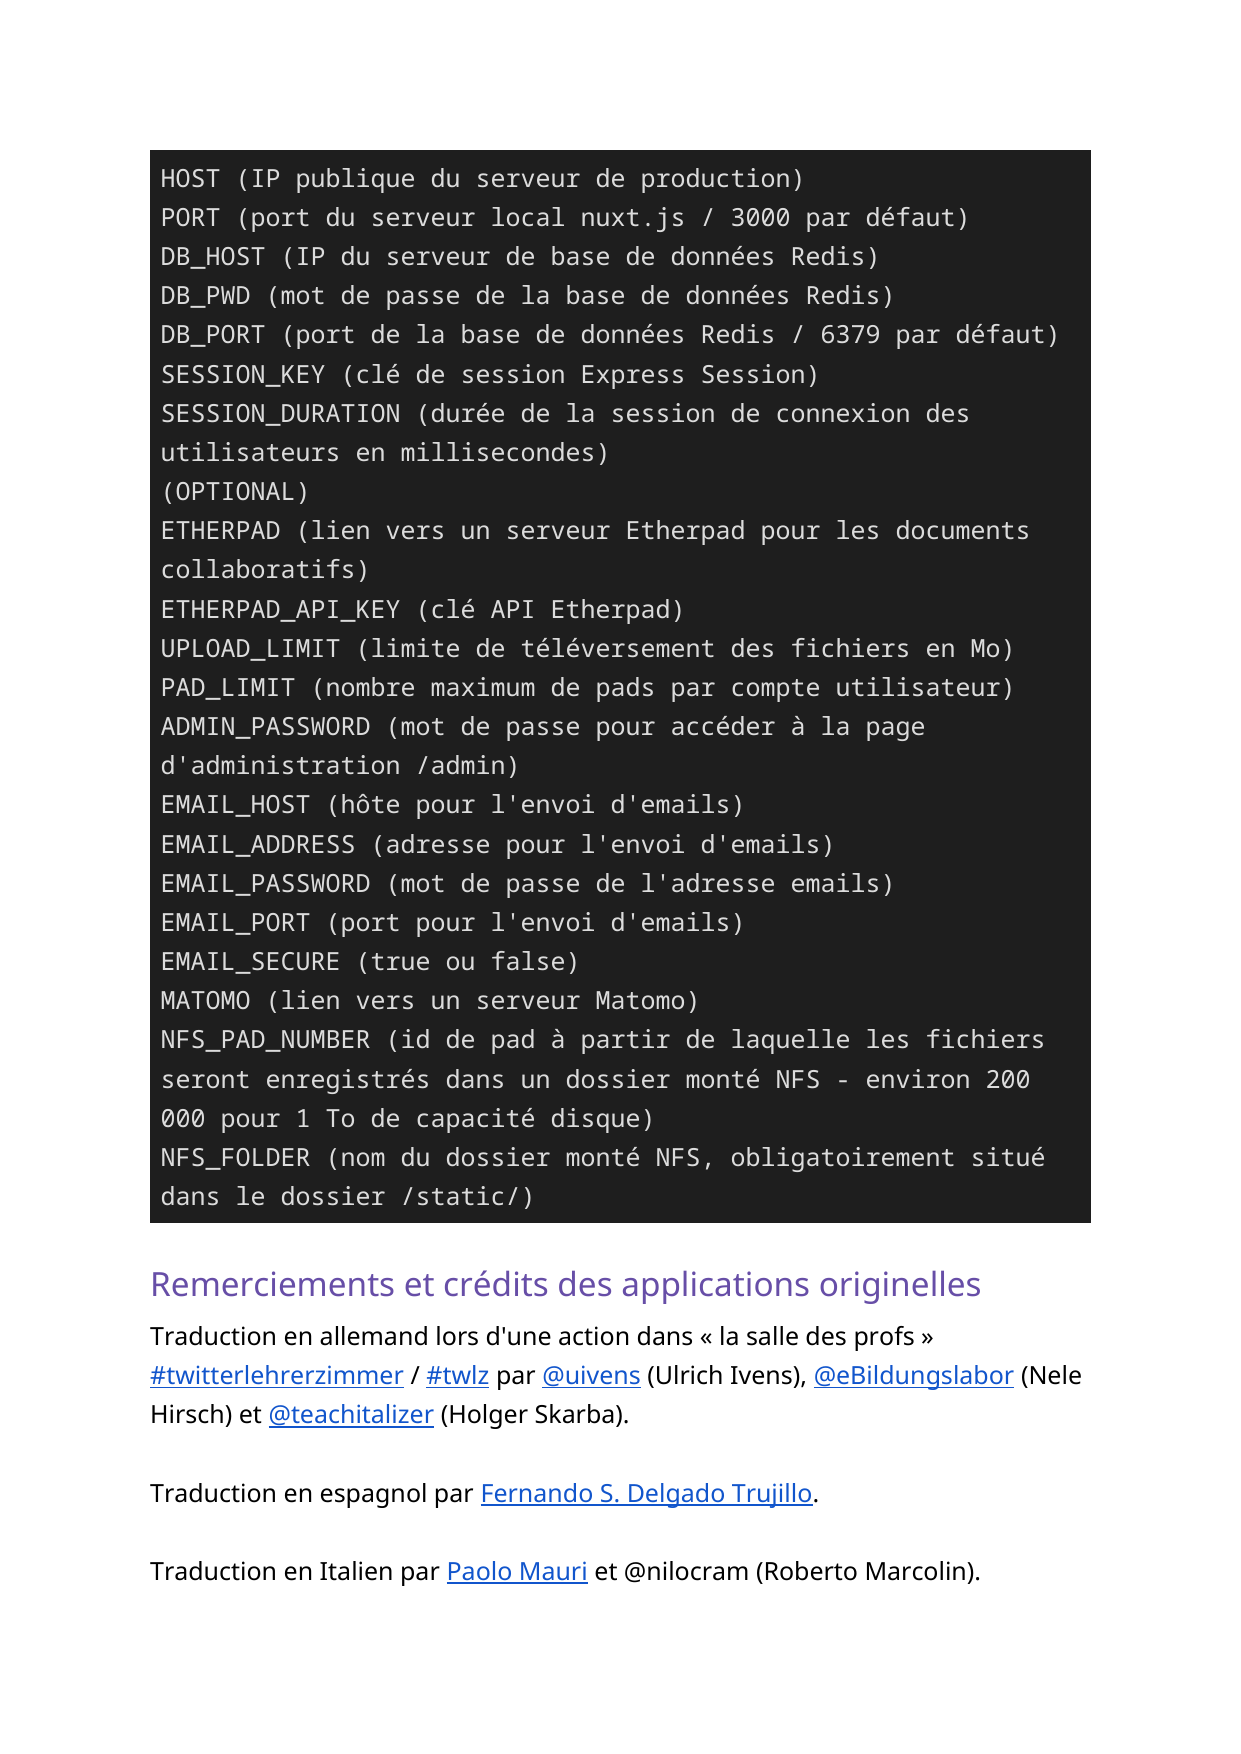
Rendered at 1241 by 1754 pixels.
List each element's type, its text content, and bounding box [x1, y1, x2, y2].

subtitle Remerciements et crédits des applications originelles [150, 1261, 1090, 1306]
text Traduction en allemand lors d'une action dans « la salle des profs » #twitterlehrerzimmer / #twlz par @uivens (Ulrich Ivens), @eBildungslabor (Nele Hirsch) et @teachitalizer (Holger Skarba). [150, 1319, 1090, 1431]
text Traduction en Italien par Paolo Mauri et @nilocram (Roberto Marcolin). [150, 1554, 1090, 1588]
table_header HOST (IP publique du serveur de production) PORT (port du serveur local nuxt.js / 3000 par défaut) DB_HOST (IP du serveur de base de données Redis) DB_PWD (mot de passe de la base de données Redis) DB_PORT (port de la base de données Redis / 6379 par défaut) SESSION_KEY (clé de session Express Session) SESSION_DURATION (durée de la session de connexion des utilisateurs en millisecondes) (OPTIONAL) ETHERPAD (lien vers un serveur Etherpad pour les documents collaboratifs) ETHERPAD_API_KEY (clé API Etherpad) UPLOAD_LIMIT (limite de téléversement des fichiers en Mo) PAD_LIMIT (nombre maximum de pads par compte utilisateur) ADMIN_PASSWORD (mot de passe pour accéder à la page d'administration /admin) EMAIL_HOST (hôte pour l'envoi d'emails) EMAIL_ADDRESS (adresse pour l'envoi d'emails) EMAIL_PASSWORD (mot de passe de l'adresse emails) EMAIL_PORT (port pour l'envoi d'emails) EMAIL_SECURE (true ou false) MATOMO (lien vers un serveur Matomo) NFS_PAD_NUMBER (id de pad à partir de laquelle les fichiers seront enregistrés dans un dossier monté NFS - environ 200 000 pour 1 To de capacité disque) NFS_FOLDER (nom du dossier monté NFS, obligatoirement situé dans le dossier /static/) [150, 150, 1091, 1223]
text Traduction en espagnol par Fernando S. Delgado Trujillo. [150, 1475, 1090, 1509]
